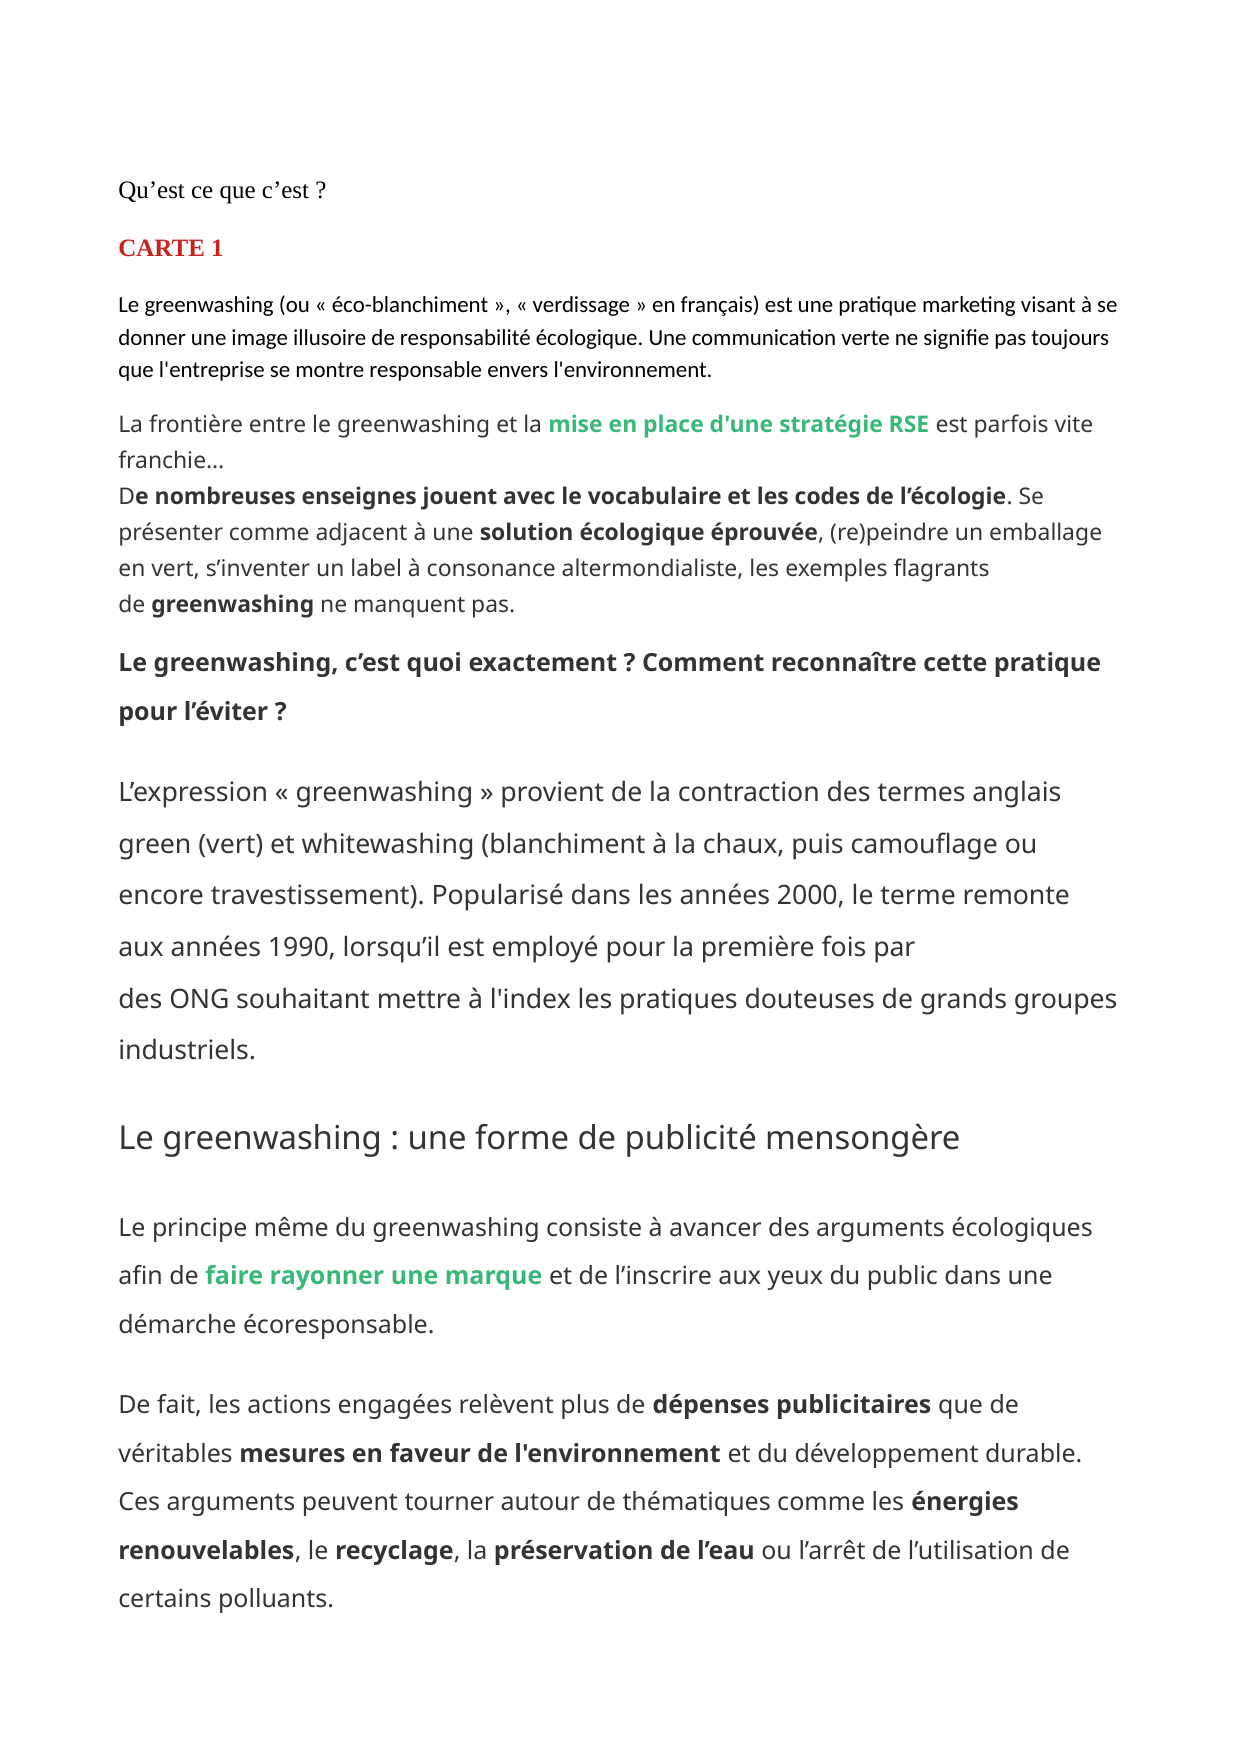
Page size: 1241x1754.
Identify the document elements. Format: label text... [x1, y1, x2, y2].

text La frontière entre le greenwashing et la mise en place d'une stratégie RSE est parfois vite franchie… De nombreuses enseignes jouent avec le vocabulaire et les codes de l’écologie. Se présenter comme adjacent à une solution écologique éprouvée, (re)peindre un emballage en vert, s’inventer un label à consonance altermondialiste, les exemples flagrants de greenwashing ne manquent pas. [118, 408, 1122, 619]
text CARTE 1 [118, 233, 1122, 262]
text Le principe même du greenwashing consiste à avancer des arguments écologiques afin de faire rayonner une marque et de l’inscrire aux yeux du public dans une démarche écoresponsable. [118, 1209, 1122, 1341]
text Le greenwashing (ou « éco-blanchiment », « verdissage » en français) est une pratique marketing visant à se donner une image illusoire de responsabilité écologique. Une communication verte ne signifie pas toujours que l'entreprise se montre responsable envers l'environnement. [118, 291, 1122, 383]
subtitle Le greenwashing : une forme de publicité mensongère [118, 1114, 1122, 1159]
text De fait, les actions engagées relèvent plus de dépenses publicitaires que de véritables mesures en faveur de l'environnement et du développement durable. Ces arguments peuvent tourner autour de thématiques comme les énergies renouvelables, le recyclage, la préservation de l’eau ou l’arrêt de l’utilisation de certains polluants. [118, 1387, 1122, 1615]
text Qu’est ce que c’est ? [118, 176, 1122, 204]
text Le greenwashing, c’est quoi exactement ? Comment reconnaître cette pratique pour l’éviter ? [118, 644, 1122, 727]
text L’expression « greenwashing » provient de la contraction des termes anglais green (vert) et whitewashing (blanchiment à la chaux, puis camouflage ou encore travestissement). Popularisé dans les années 2000, le terme remonte aux années 1990, lorsqu’il est employé pour la première fois par des ONG souhaitant mettre à l'index les pratiques douteuses de grands groupes industriels. [118, 773, 1122, 1067]
